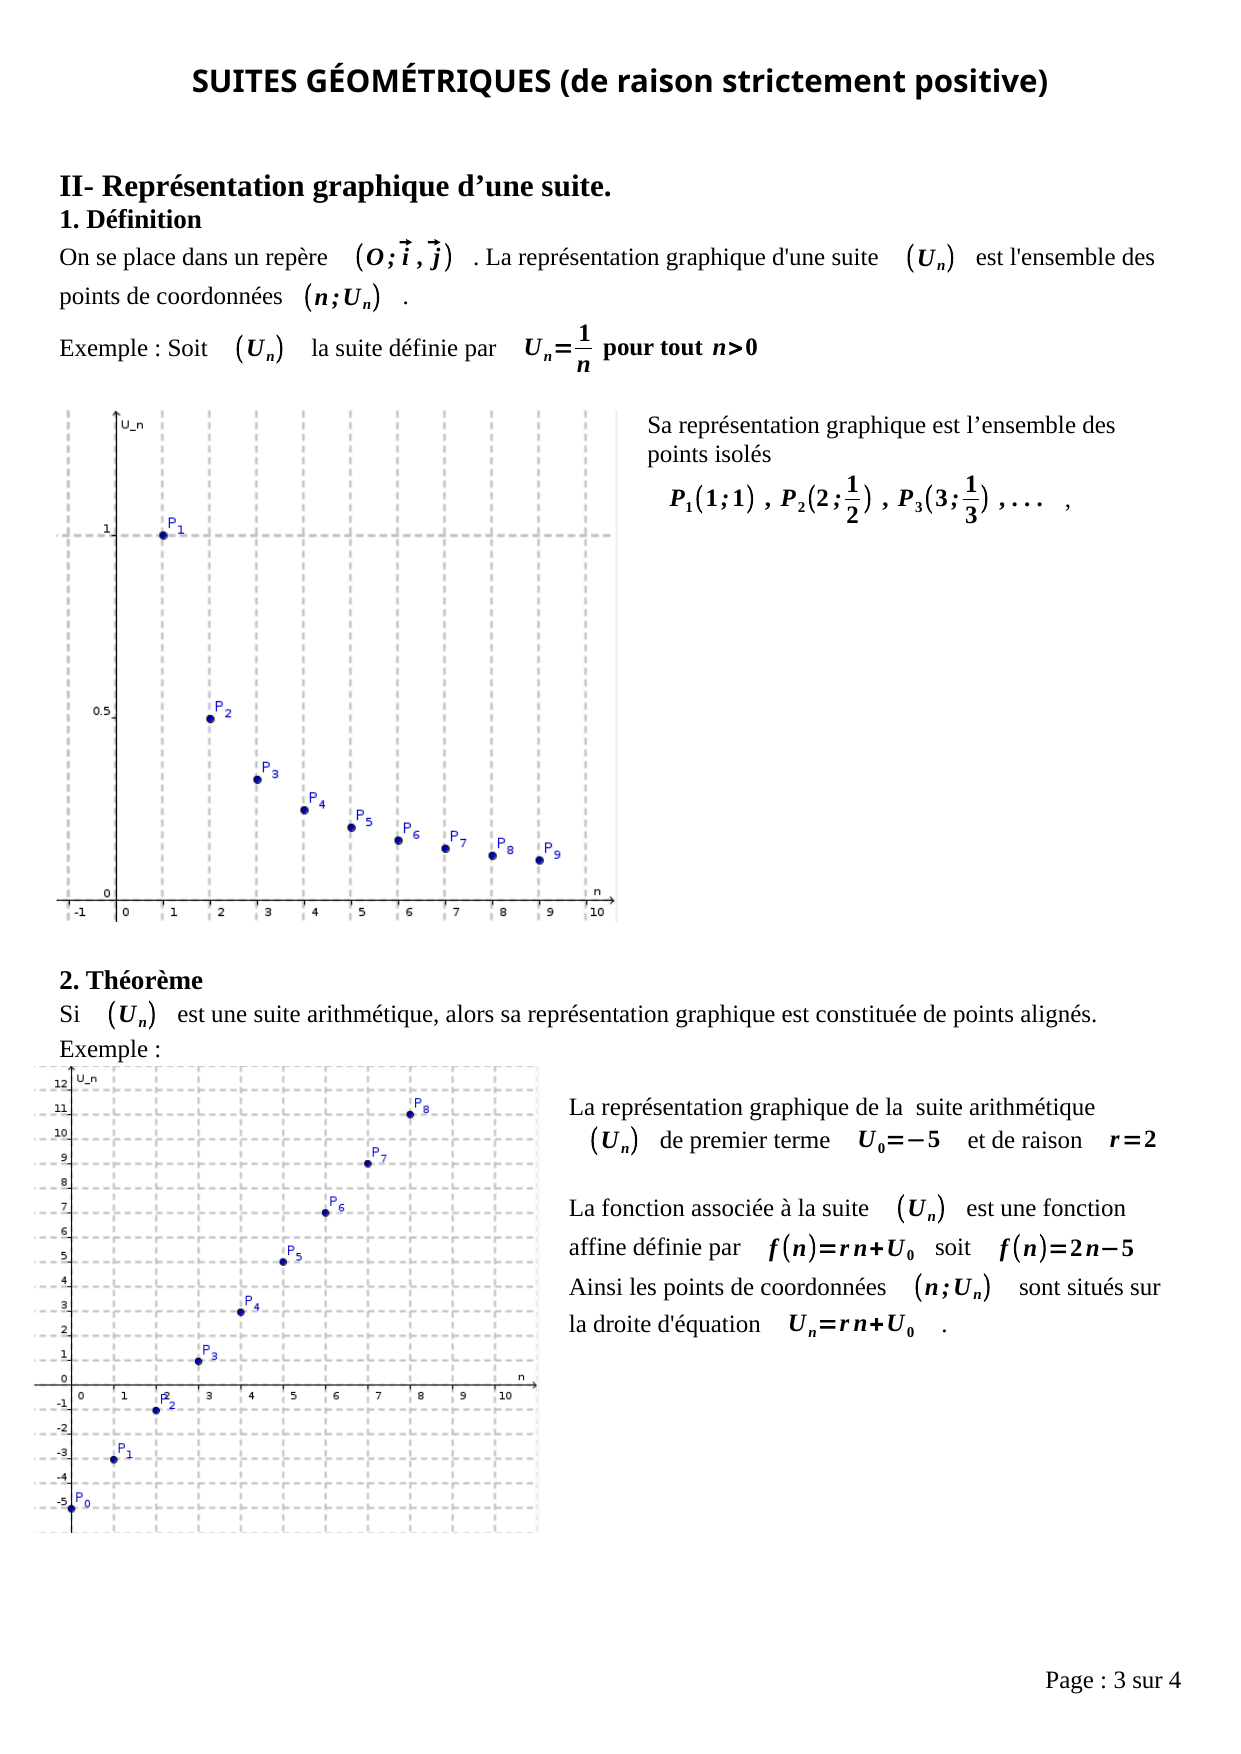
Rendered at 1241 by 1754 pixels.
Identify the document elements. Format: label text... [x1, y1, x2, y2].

picture [34, 1066, 540, 1533]
text Exemple : [59, 1034, 1181, 1063]
text La fonction associée à la suite est une fonction affine définie par soit [540, 1189, 1181, 1267]
text On se place dans un repère . La représentation graphique d'une suite est l'ensemble des points de coordonnées. [59, 234, 1181, 317]
text Ainsi les points de coordonnées sont situés sur la droite d'équation . [540, 1267, 1181, 1344]
picture [56, 410, 618, 922]
text Sa représentation graphique est l’ensemble des points isolés , [618, 410, 1181, 533]
text 2. Théorème [59, 964, 1181, 995]
text Si est une suite arithmétique, alors sa représentation graphique est constituée de points alignés. [59, 995, 1181, 1034]
text II- Représentation graphique d’une suite. [59, 167, 1181, 203]
text 1. Définition [59, 203, 1181, 234]
text La représentation graphique de la suite arithmétique de premier terme et de raison [540, 1092, 1181, 1160]
text Exemple : Soit la suite définie par [59, 317, 1181, 382]
